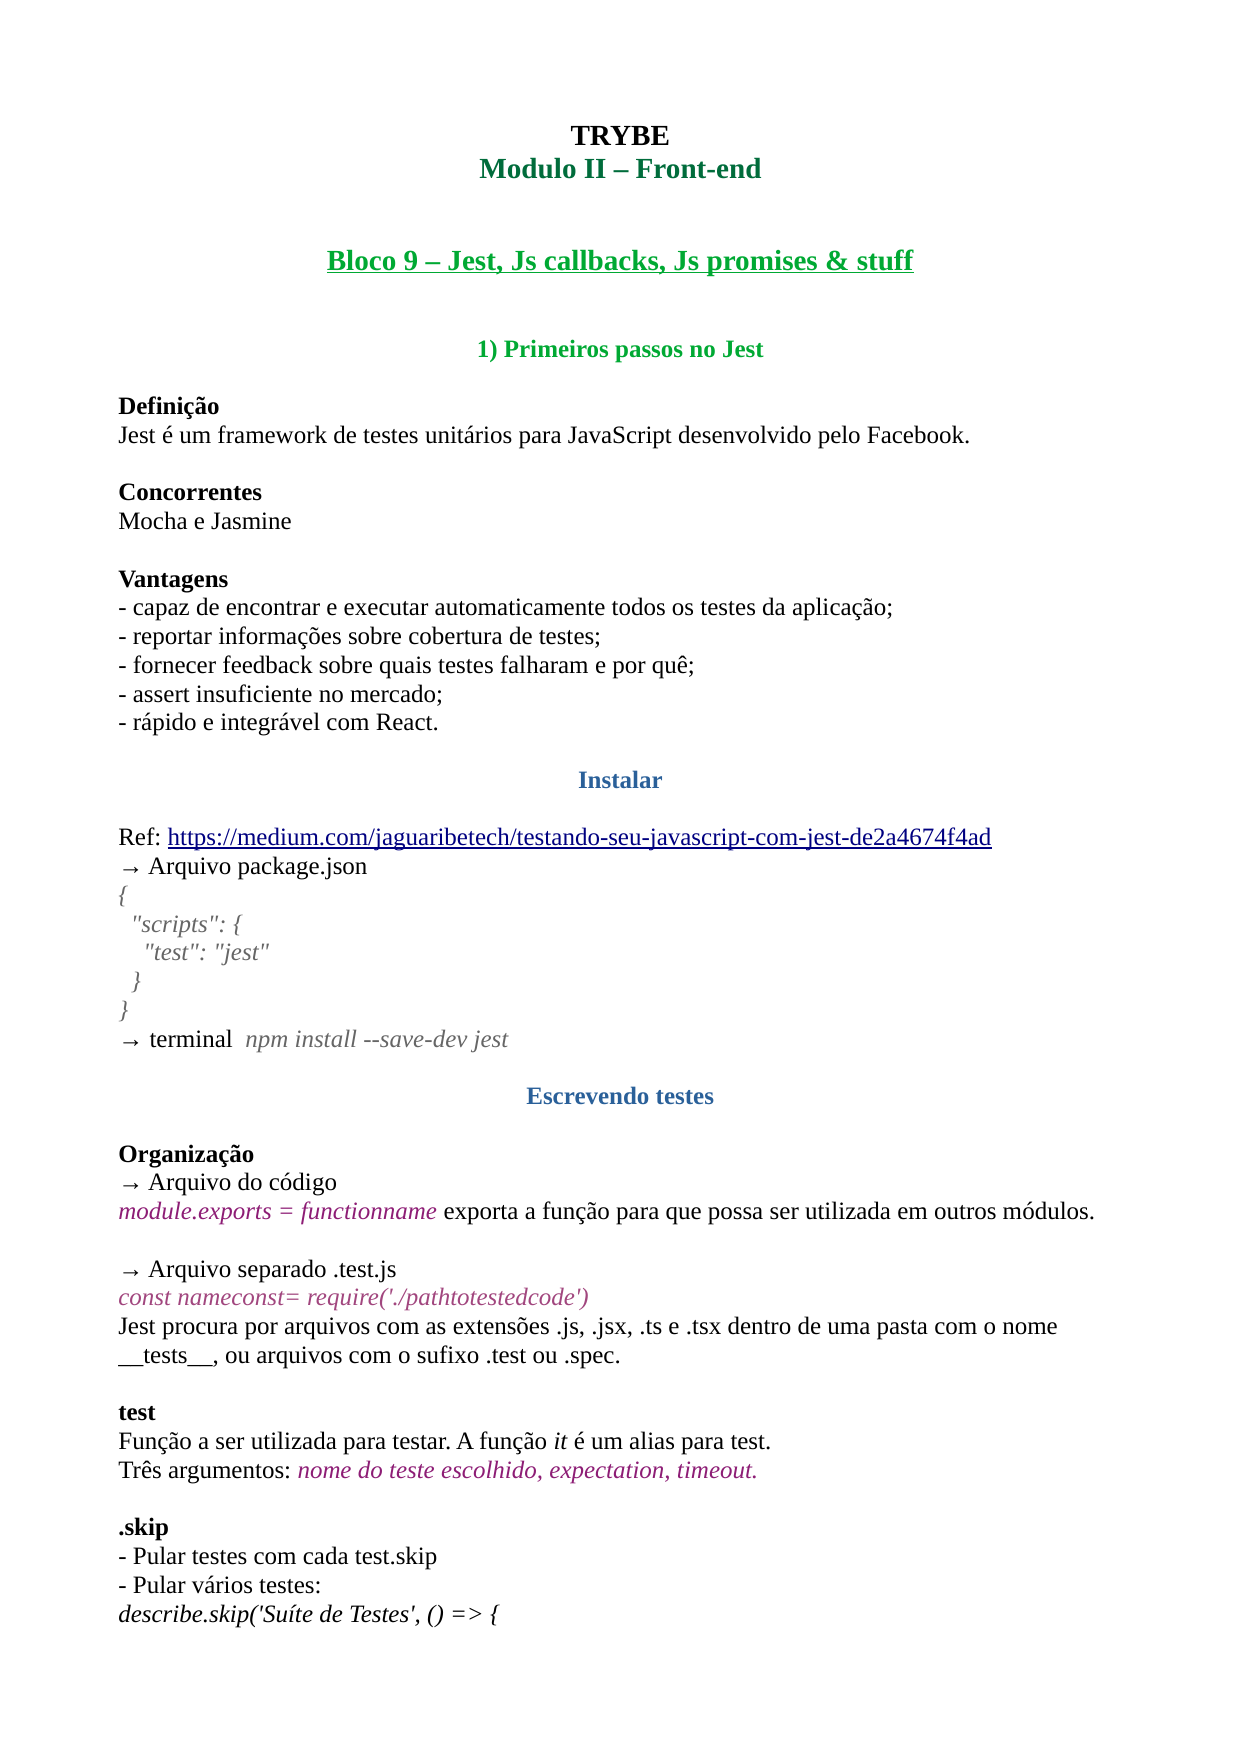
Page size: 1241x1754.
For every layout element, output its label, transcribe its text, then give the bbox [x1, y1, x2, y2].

text Ref: https://medium.com/jaguaribetech/testando-seu-javascript-com-jest-de2a4674f4ad [118, 822, 1122, 851]
text TRYBE [118, 118, 1122, 152]
text - Pular vários testes: [118, 1570, 1122, 1599]
text Concorrentes [118, 477, 1122, 506]
text → Arquivo package.json [118, 851, 1122, 880]
text - Pular testes com cada test.skip [118, 1541, 1122, 1570]
text → terminal npm install --save-dev jest [118, 1024, 1122, 1052]
text } [118, 966, 1122, 995]
text const nameconst= require('./pathtotestedcode') [118, 1282, 1122, 1311]
text module.exports = functionname exporta a função para que possa ser utilizada em outros módulos. [118, 1196, 1122, 1225]
text - capaz de encontrar e executar automaticamente todos os testes da aplicação; [118, 592, 1122, 621]
text } [118, 995, 1122, 1024]
text 1) Primeiros passos no Jest [118, 334, 1122, 362]
text Instalar [118, 765, 1122, 794]
text Jest é um framework de testes unitários para JavaScript desenvolvido pelo Facebook. [118, 420, 1122, 449]
text - rápido e integrável com React. [118, 707, 1122, 736]
text "test": "jest" [118, 937, 1122, 966]
text "scripts": { [118, 909, 1122, 937]
text Vantagens [118, 564, 1122, 592]
text Organização [118, 1139, 1122, 1167]
text test [118, 1397, 1122, 1426]
text - fornecer feedback sobre quais testes falharam e por quê; [118, 650, 1122, 679]
text Bloco 9 – Jest, Js callbacks, Js promises & stuff [118, 243, 1122, 276]
text describe.skip('Suíte de Testes', () => { [118, 1599, 1122, 1627]
text .skip [118, 1512, 1122, 1541]
text - assert insuficiente no mercado; [118, 679, 1122, 707]
text Jest procura por arquivos com as extensões .js, .jsx, .ts e .tsx dentro de uma pasta com o nome __tests__, ou arquivos com o sufixo .test ou .spec. [118, 1311, 1122, 1369]
text Função a ser utilizada para testar. A função it é um alias para test. [118, 1426, 1122, 1455]
text → Arquivo do código [118, 1167, 1122, 1196]
text { [118, 880, 1122, 909]
text Definição [118, 391, 1122, 420]
text Escrevendo testes [118, 1081, 1122, 1110]
text Modulo II – Front-end [118, 152, 1122, 185]
text Três argumentos: nome do teste escolhido, expectation, timeout. [118, 1455, 1122, 1484]
text Mocha e Jasmine [118, 506, 1122, 535]
text - reportar informações sobre cobertura de testes; [118, 621, 1122, 650]
text → Arquivo separado .test.js [118, 1254, 1122, 1282]
